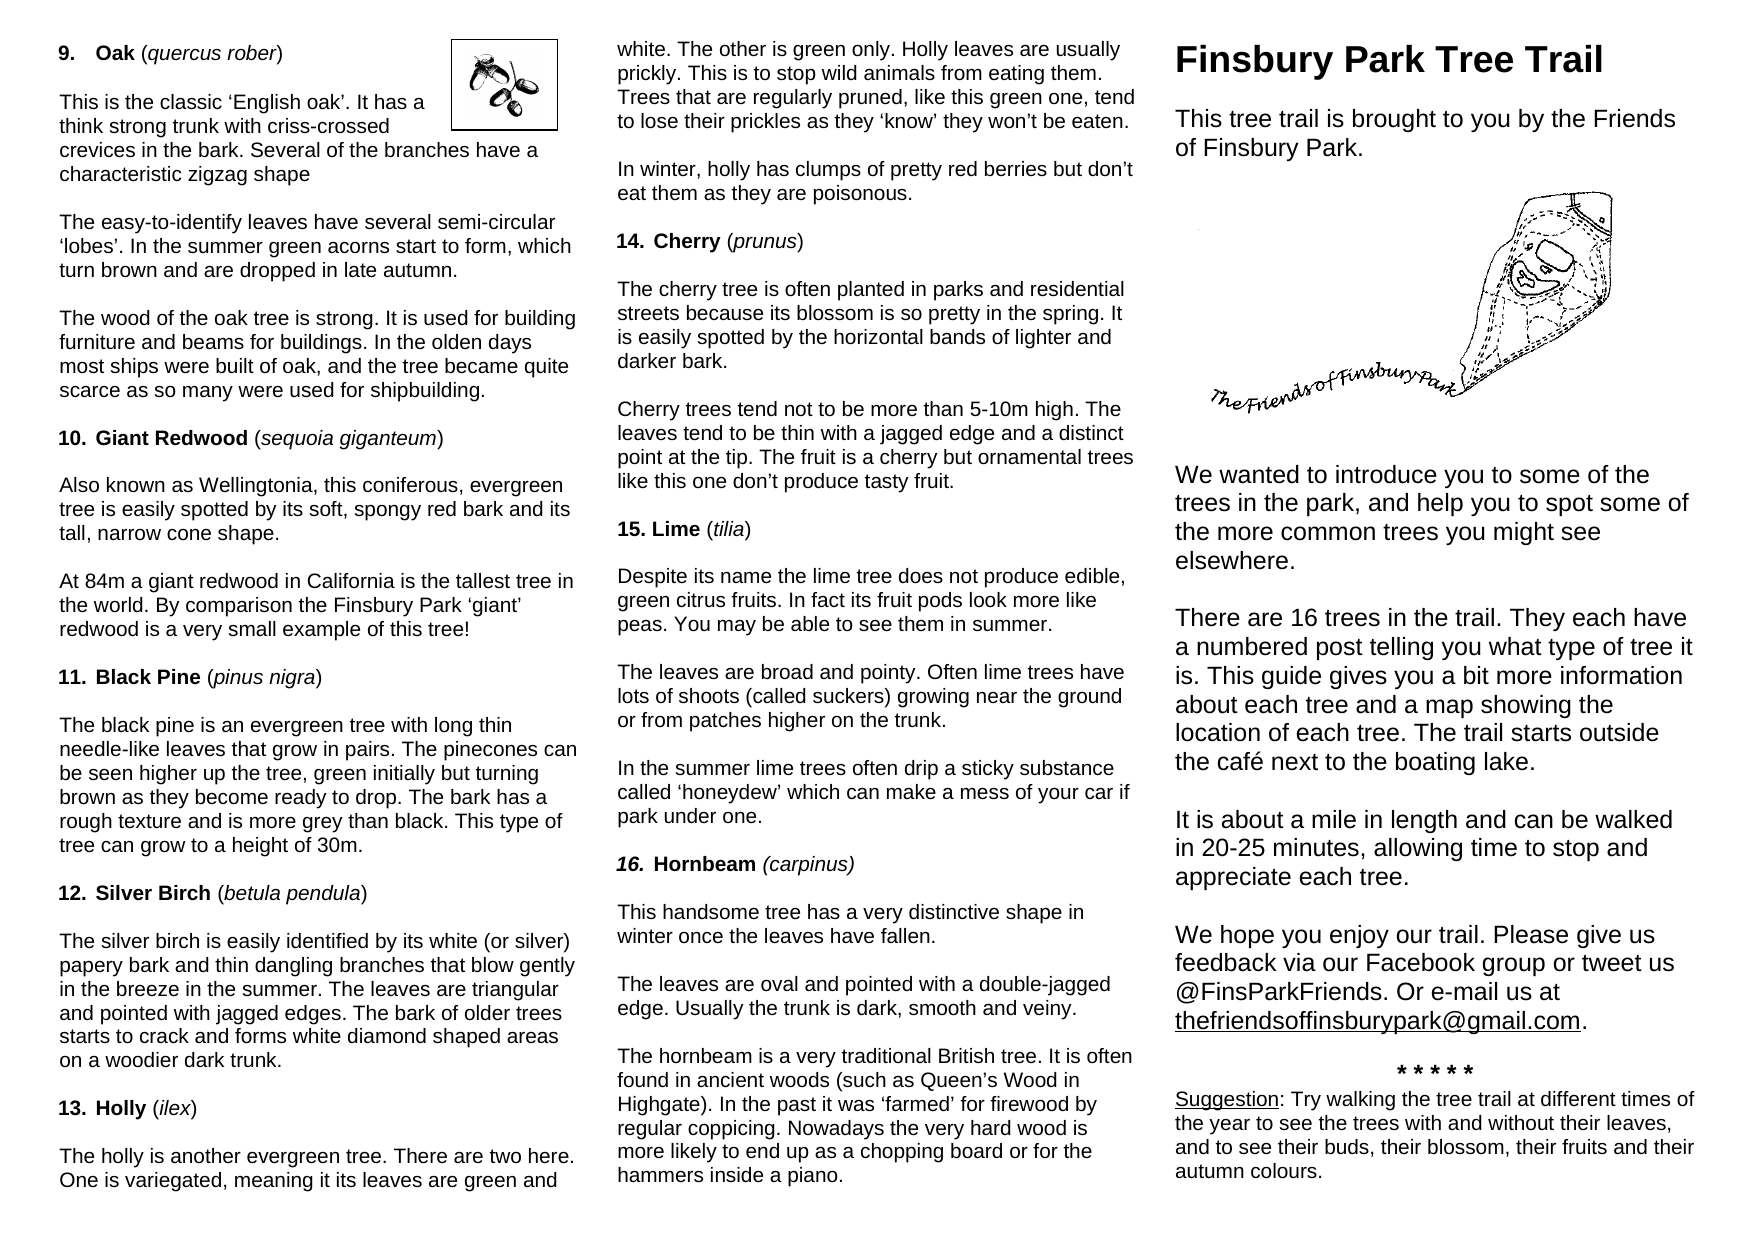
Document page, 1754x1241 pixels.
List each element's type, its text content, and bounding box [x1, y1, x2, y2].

list Hornbeam (carpinus) [616, 852, 1137, 876]
text At 84m a giant redwood in California is the tallest tree in the world. By comparison the Finsbury Park ‘giant’ redwood is a very small example of this tree! [59, 569, 579, 641]
text The silver birch is easily identified by its white (or silver) papery bark and thin dangling branches that blow gently in the breeze in the summer. The leaves are triangular and pointed with jagged edges. The bark of older trees starts to crack and forms white diamond shaped areas on a woodier dark trunk. [59, 928, 579, 1072]
text The cherry tree is often planted in parks and residential streets because its blossom is so pretty in the spring. It is easily spotted by the horizontal bands of lighter and darker bark. [617, 277, 1137, 373]
text The easy-to-identify leaves have several semi-circular ‘lobes’. In the summer green acorns start to form, which turn brown and are dropped in late autumn. [59, 210, 579, 282]
text This is the classic ‘English oak’. It has a think strong trunk with criss-crossed crevices in the bark. Several of the branches have a characteristic zigzag shape [59, 90, 579, 186]
text The leaves are oval and pointed with a double-jagged edge. Usually the trunk is dark, smooth and veiny. [617, 972, 1137, 1019]
text Cherry trees tend not to be more than 5-10m high. The leaves tend to be thin with a jagged edge and a distinct point at the tip. The fruit is a cherry but ornamental trees like this one don’t produce tasty fruit. [617, 397, 1137, 492]
text The wood of the oak tree is strong. It is used for building furniture and beams for buildings. In the olden days most ships were built of oak, and the tree became quite scarce as so many were used for shipbuilding. [59, 306, 579, 401]
text The leaves are broad and pointy. Often lime trees have lots of shoots (called suckers) growing near the ground or from patches higher on the trunk. [617, 660, 1137, 732]
text In winter, holly has clumps of pretty red berries but don’t eat them as they are poisonous. [617, 157, 1137, 205]
picture [1176, 163, 1625, 430]
list Cherry (prunus) [616, 229, 1137, 253]
text This tree trail is brought to you by the Friends of Finsbury Park. [1175, 104, 1695, 162]
picture [468, 49, 542, 119]
text Also known as Wellingtonia, this coniferous, evergreen tree is easily spotted by its soft, spongy red bark and its tall, narrow cone shape. [59, 473, 579, 545]
text It is about a mile in length and can be walked in 20-25 minutes, allowing time to stop and appreciate each tree. [1175, 804, 1695, 891]
text Despite its name the lime tree does not produce edible, green citrus fruits. In fact its fruit pods look more like peas. You may be able to see them in summer. [617, 564, 1137, 636]
text We hope you enjoy our trail. Please give us feedback via our Facebook group or tweet us @FinsParkFriends. Or e-mail us at thefriendsoffinsburypark@gmail.com. [1175, 919, 1695, 1034]
list Giant Redwood (sequoia giganteum) [58, 425, 579, 449]
text In the summer lime trees often drip a sticky substance called ‘honeydew’ which can make a mess of your car if park under one. [617, 756, 1137, 828]
text We wanted to introduce you to some of the trees in the park, and help you to spot some of the more common trees you might see elsewhere. [1175, 459, 1695, 574]
text * * * * * [1175, 1058, 1695, 1087]
text Suggestion: Try walking the tree trail at different times of the year to see the trees with and without their leaves, and to see their buds, their blossom, their fruits and their autumn colours. [1175, 1087, 1695, 1183]
text The black pine is an evergreen tree with long thin needle-like leaves that grow in pairs. The pinecones can be seen higher up the tree, green initially but turning brown as they become ready to drop. The bark has a rough texture and is more grey than black. This type of tree can grow to a height of 30m. [59, 713, 579, 857]
list Black Pine (pinus nigra) [58, 665, 579, 689]
text This handsome tree has a very distinctive shape in winter once the leaves have fallen. [617, 900, 1137, 948]
list Holly (ilex) [58, 1096, 579, 1120]
text The holly is another evergreen tree. There are two here. One is variegated, meaning it its leaves are green and [59, 1144, 579, 1192]
list Oak (quercus rober) [58, 37, 579, 66]
text white. The other is green only. Holly leaves are usually prickly. This is to stop wild animals from eating them. Trees that are regularly pruned, like this green one, tend to lose their prickles as they ‘know’ they won’t be eaten. [617, 37, 1137, 133]
subtitle Finsbury Park Tree Trail [1175, 37, 1695, 80]
list Silver Birch (betula pendula) [58, 881, 579, 904]
text 15. Lime (tilia) [617, 516, 1137, 540]
text There are 16 trees in the trail. They each have a numbered post telling you what type of tree it is. This guide gives you a bit more information about each tree and a map showing the location of each tree. The trail starts outside the café next to the boating lake. [1175, 603, 1695, 776]
text The hornbeam is a very traditional British tree. It is often found in ancient woods (such as Queen’s Wood in Highgate). In the past it was ‘farmed’ for firewood by regular coppicing. Nowadays the very hard wood is more likely to end up as a chopping board or for the hammers inside a piano. [617, 1043, 1137, 1187]
